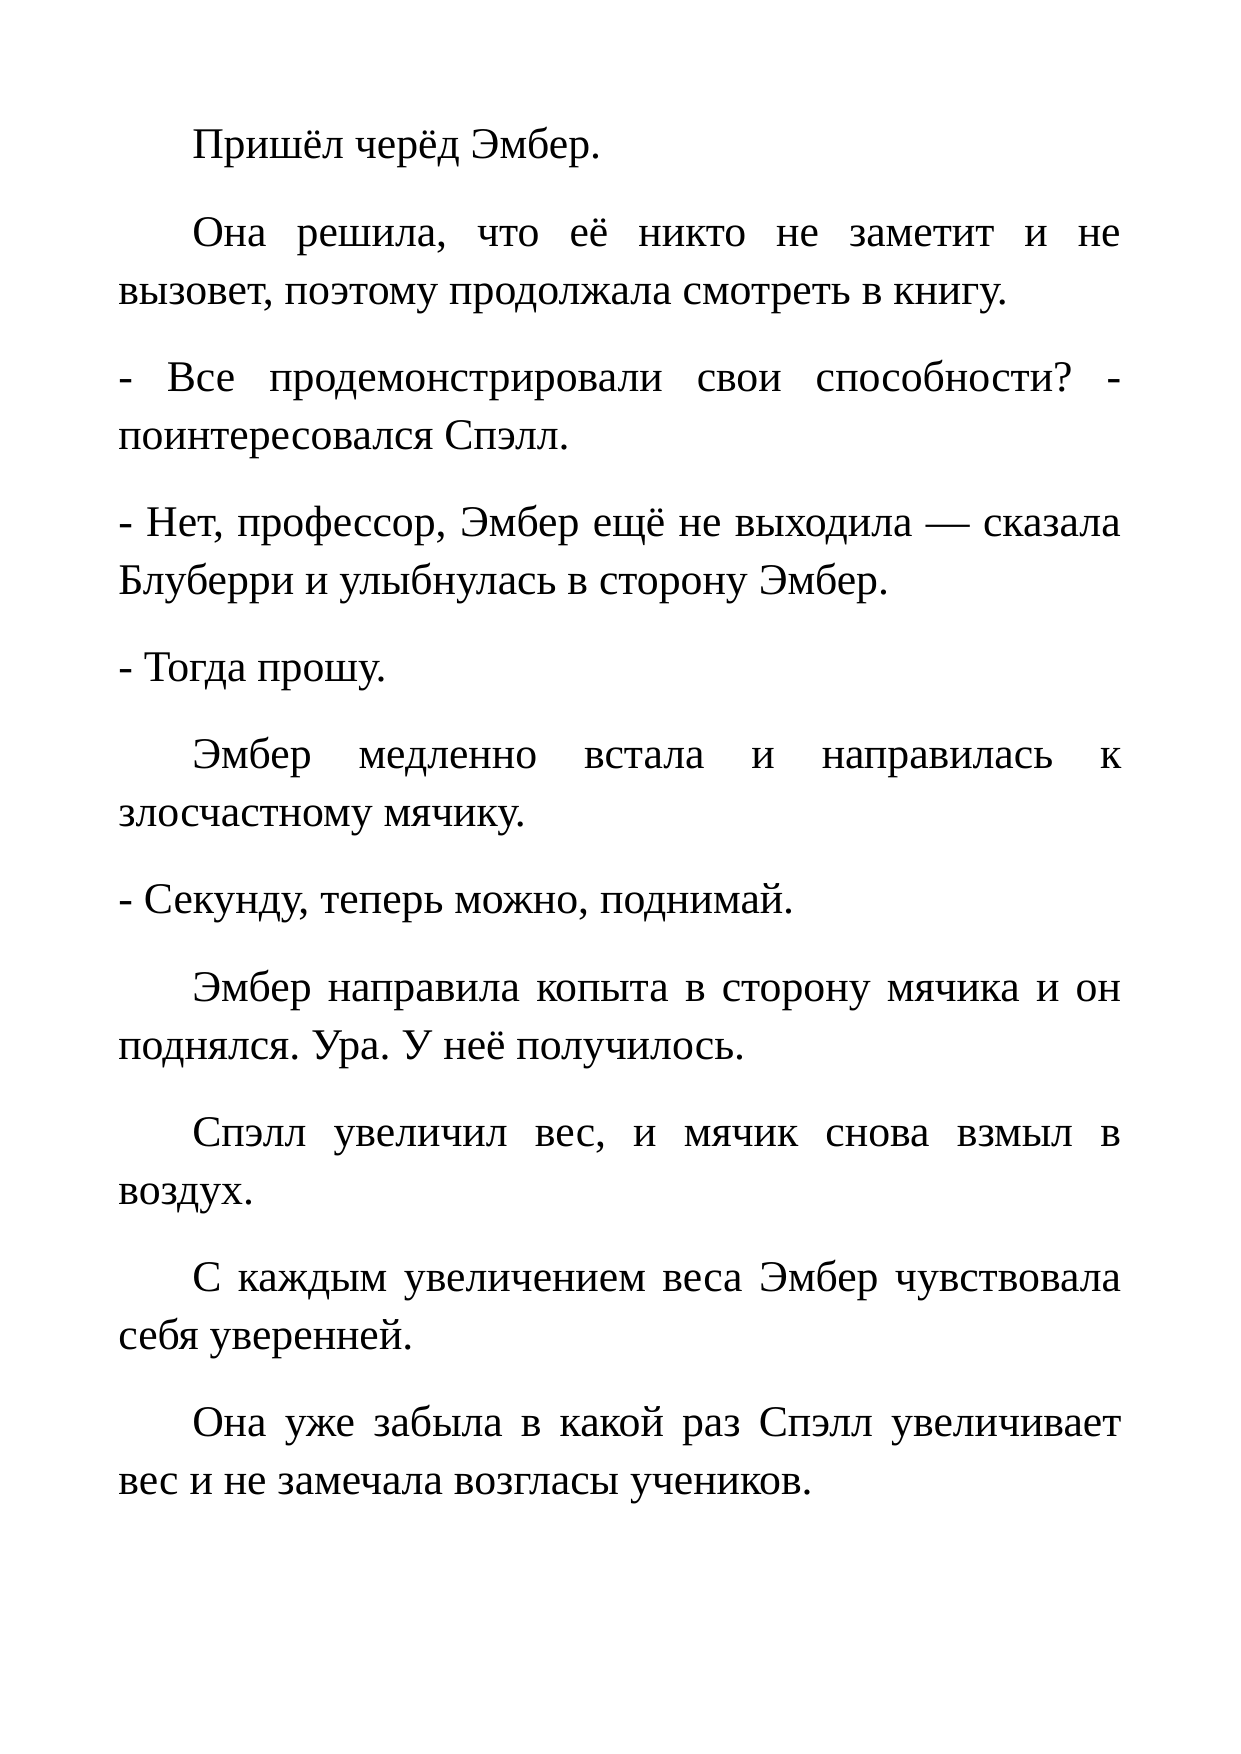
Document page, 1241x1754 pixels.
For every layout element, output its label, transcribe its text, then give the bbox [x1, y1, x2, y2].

text Она решила, что её никто не заметит и не вызовет, поэтому продолжала смотреть в книгу. [118, 205, 1122, 313]
text Она уже забыла в какой раз Спэлл увеличивает вес и не замечала возгласы учеников. [118, 1396, 1122, 1504]
text Эмбер направила копыта в сторону мячика и он поднялся. Ура. У неё получилось. [118, 960, 1122, 1068]
text - Все продемонстрировали свои способности? - поинтересовался Спэлл. [118, 351, 1122, 459]
text С каждым увеличением веса Эмбер чувствовала себя уверенней. [118, 1251, 1122, 1359]
text - Нет, профессор, Эмбер ещё не выходила — сказала Блуберри и улыбнулась в сторону Эмбер. [118, 496, 1122, 604]
text Эмбер медленно встала и направилась к злосчастному мячику. [118, 728, 1122, 836]
text Пришёл черёд Эмбер. [118, 118, 1122, 168]
text - Секунду, теперь можно, поднимай. [118, 873, 1122, 923]
text Спэлл увеличил вес, и мячик снова взмыл в воздух. [118, 1106, 1122, 1214]
text - Тогда прошу. [118, 641, 1122, 691]
